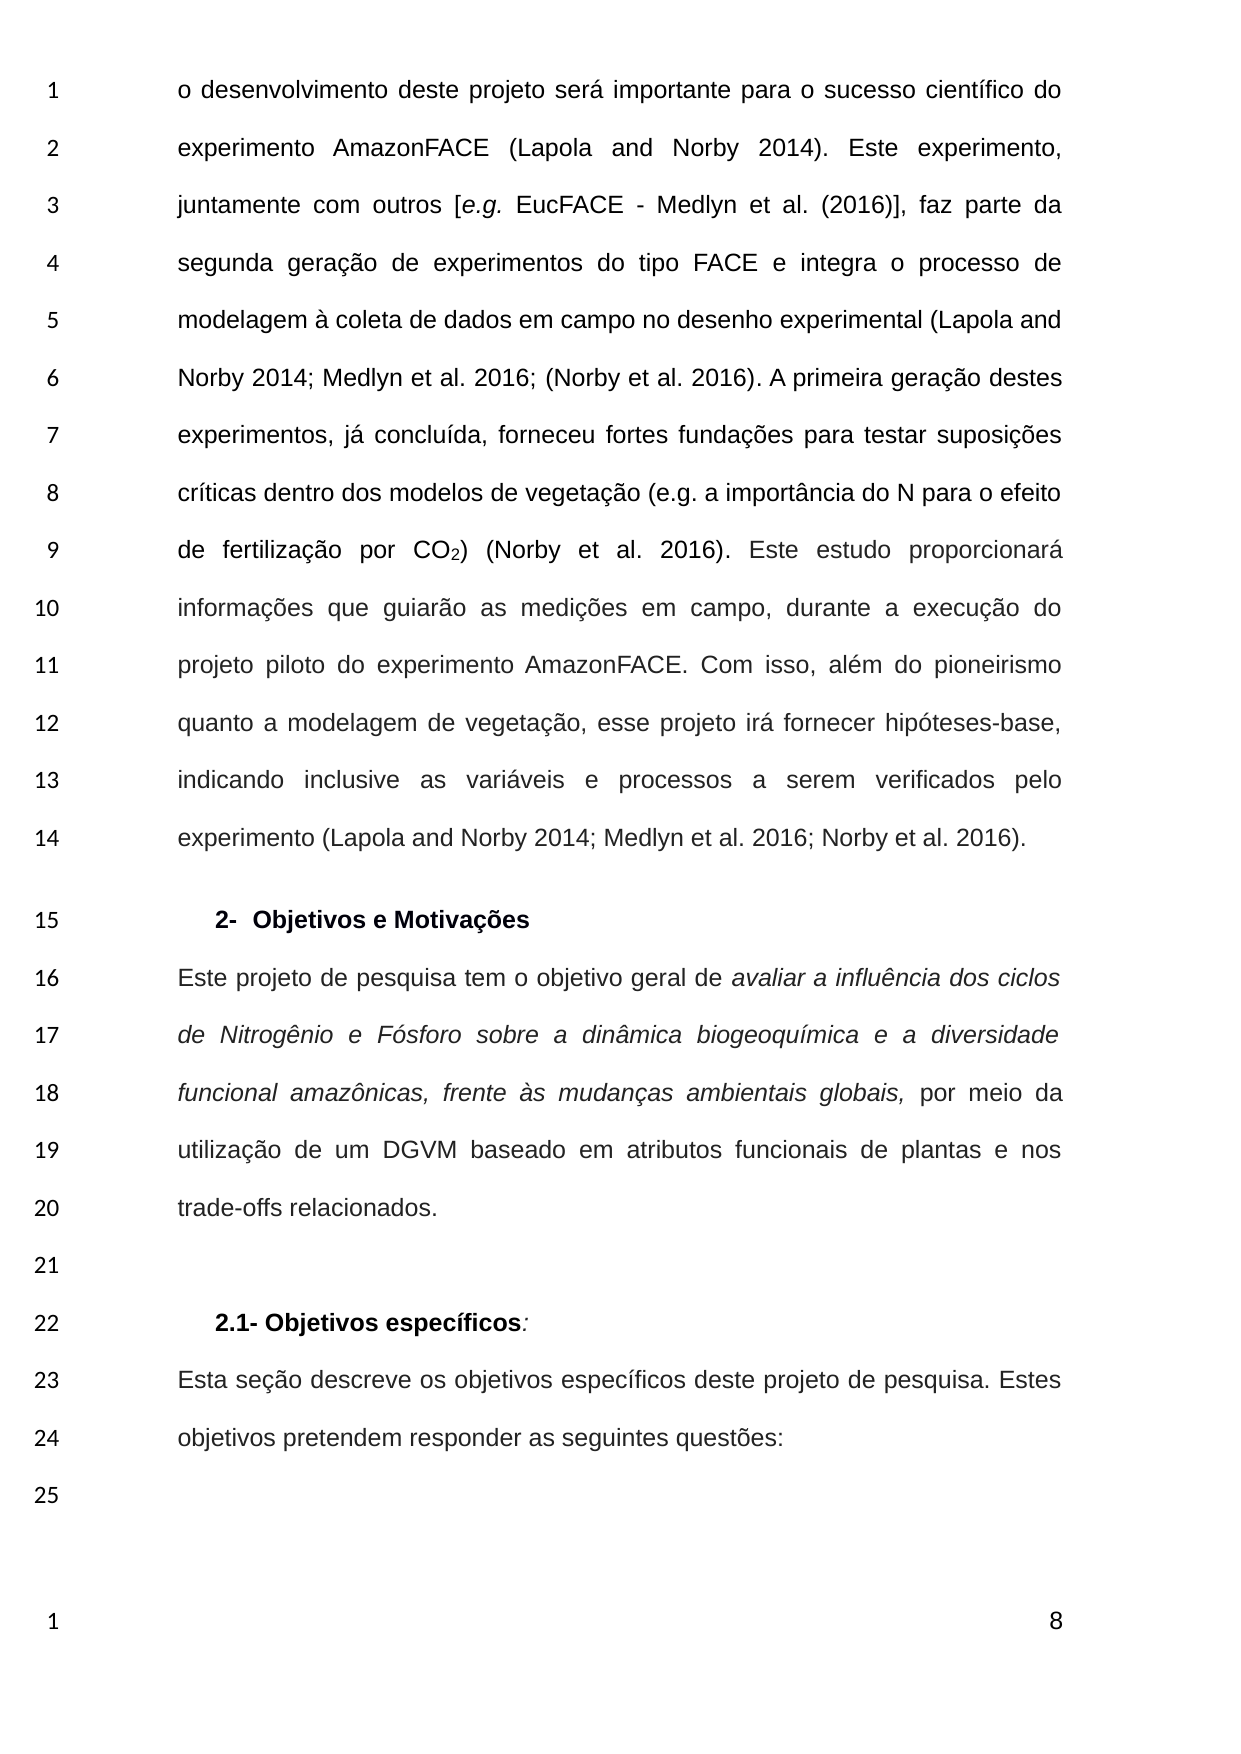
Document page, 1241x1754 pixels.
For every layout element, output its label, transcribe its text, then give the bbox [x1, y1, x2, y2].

list Objetivos e Motivações [215, 905, 1063, 934]
text 2.1- Objetivos específicos: [177, 1307, 1063, 1336]
text Esta seção descreve os objetivos específicos deste projeto de pesquisa. Estes objetivos pretendem responder as seguintes questões: [177, 1365, 1063, 1451]
text Este projeto de pesquisa tem o objetivo geral de avaliar a influência dos ciclos de Nitrogênio e Fósforo sobre a dinâmica biogeoquímica e a diversidade funcional amazônicas, frente às mudanças ambientais globais, por meio da utilização de um DGVM baseado em atributos funcionais de plantas e nos trade-offs relacionados. [177, 962, 1063, 1221]
text o desenvolvimento deste projeto será importante para o sucesso científico do experimento AmazonFACE (Lapola and Norby 2014). Este experimento, juntamente com outros [e.g. EucFACE - Medlyn et al. (2016)], faz parte da segunda geração de experimentos do tipo FACE e integra o processo de modelagem à coleta de dados em campo no desenho experimental (Lapola and Norby 2014; Medlyn et al. 2016; (Norby et al. 2016)⁠. A primeira geração destes experimentos, já concluída, forneceu fortes fundações para testar suposições críticas dentro dos modelos de vegetação (e.g. a importância do N para o efeito de fertilização por CO2) (Norby et al. 2016)⁠. Este estudo proporcionará informações que guiarão as medições em campo, durante a execução do projeto piloto do experimento AmazonFACE. Com isso, além do pioneirismo quanto a modelagem de vegetação, esse projeto irá fornecer hipóteses-base, indicando inclusive as variáveis e processos a serem verificados pelo experimento (Lapola and Norby 2014; Medlyn et al. 2016; Norby et al. 2016). [177, 75, 1063, 851]
